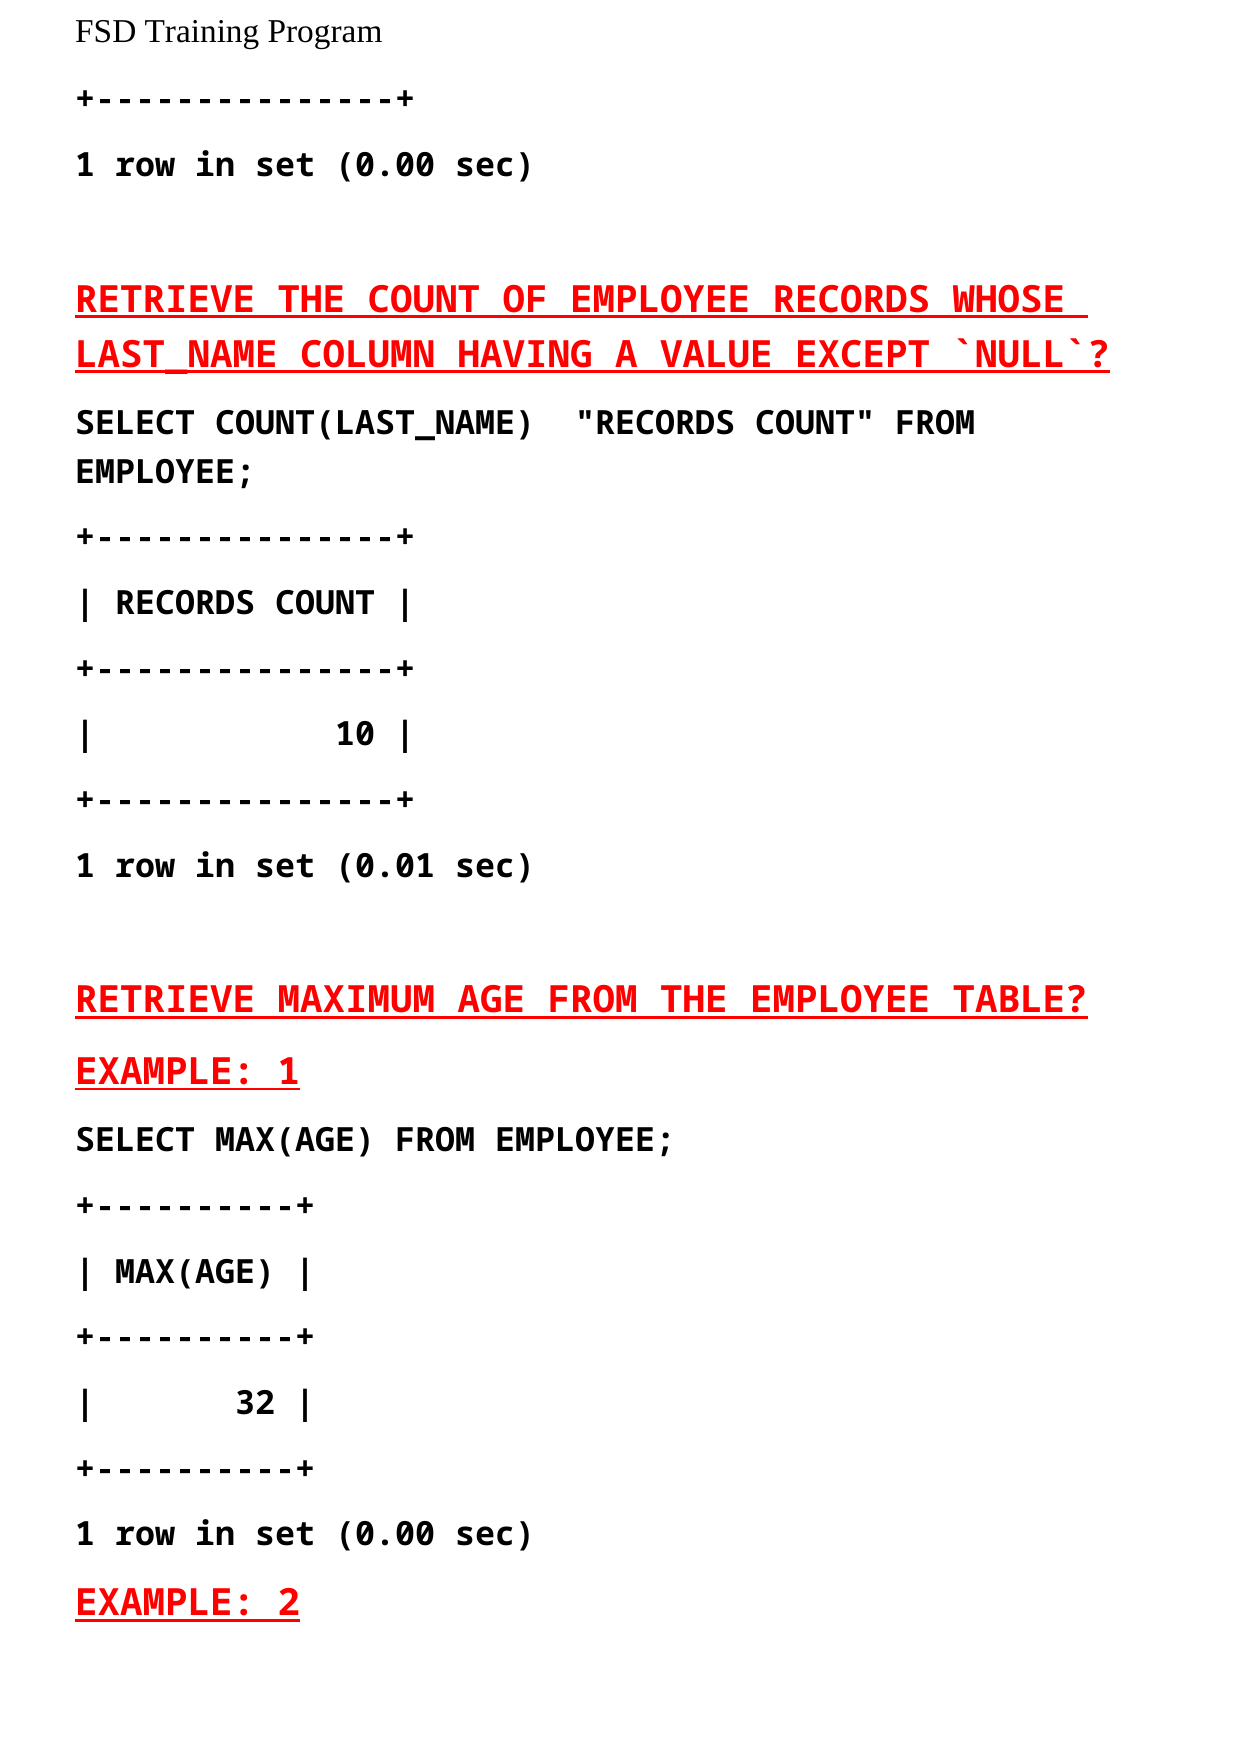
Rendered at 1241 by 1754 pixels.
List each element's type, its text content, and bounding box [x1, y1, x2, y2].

text +---------------+ [75, 776, 1165, 821]
text +---------------+ [75, 513, 1165, 559]
text +----------+ [75, 1444, 1165, 1490]
text | RECORDS COUNT | [75, 579, 1165, 624]
text +---------------+ [75, 75, 1165, 120]
text RETRIEVE THE COUNT OF EMPLOYEE RECORDS WHOSE LAST_NAME COLUMN HAVING A VALUE EXCEPT `NULL`? [75, 272, 1165, 378]
text +----------+ [75, 1313, 1165, 1358]
text | 10 | [75, 710, 1165, 756]
text | 32 | [75, 1379, 1165, 1424]
text SELECT MAX(AGE) FROM EMPLOYEE; [75, 1116, 1165, 1162]
text | MAX(AGE) | [75, 1247, 1165, 1293]
text RETRIEVE MAXIMUM AGE FROM THE EMPLOYEE TABLE? [75, 973, 1165, 1024]
text +---------------+ [75, 644, 1165, 690]
text SELECT COUNT(LAST_NAME) "RECORDS COUNT" FROM EMPLOYEE; [75, 399, 1165, 493]
text 1 row in set (0.00 sec) [75, 141, 1165, 186]
text 1 row in set (0.01 sec) [75, 841, 1165, 887]
text EXAMPLE: 1 [75, 1044, 1165, 1096]
text 1 row in set (0.00 sec) [75, 1510, 1165, 1555]
text +----------+ [75, 1182, 1165, 1227]
text EXAMPLE: 2 [75, 1576, 1165, 1627]
